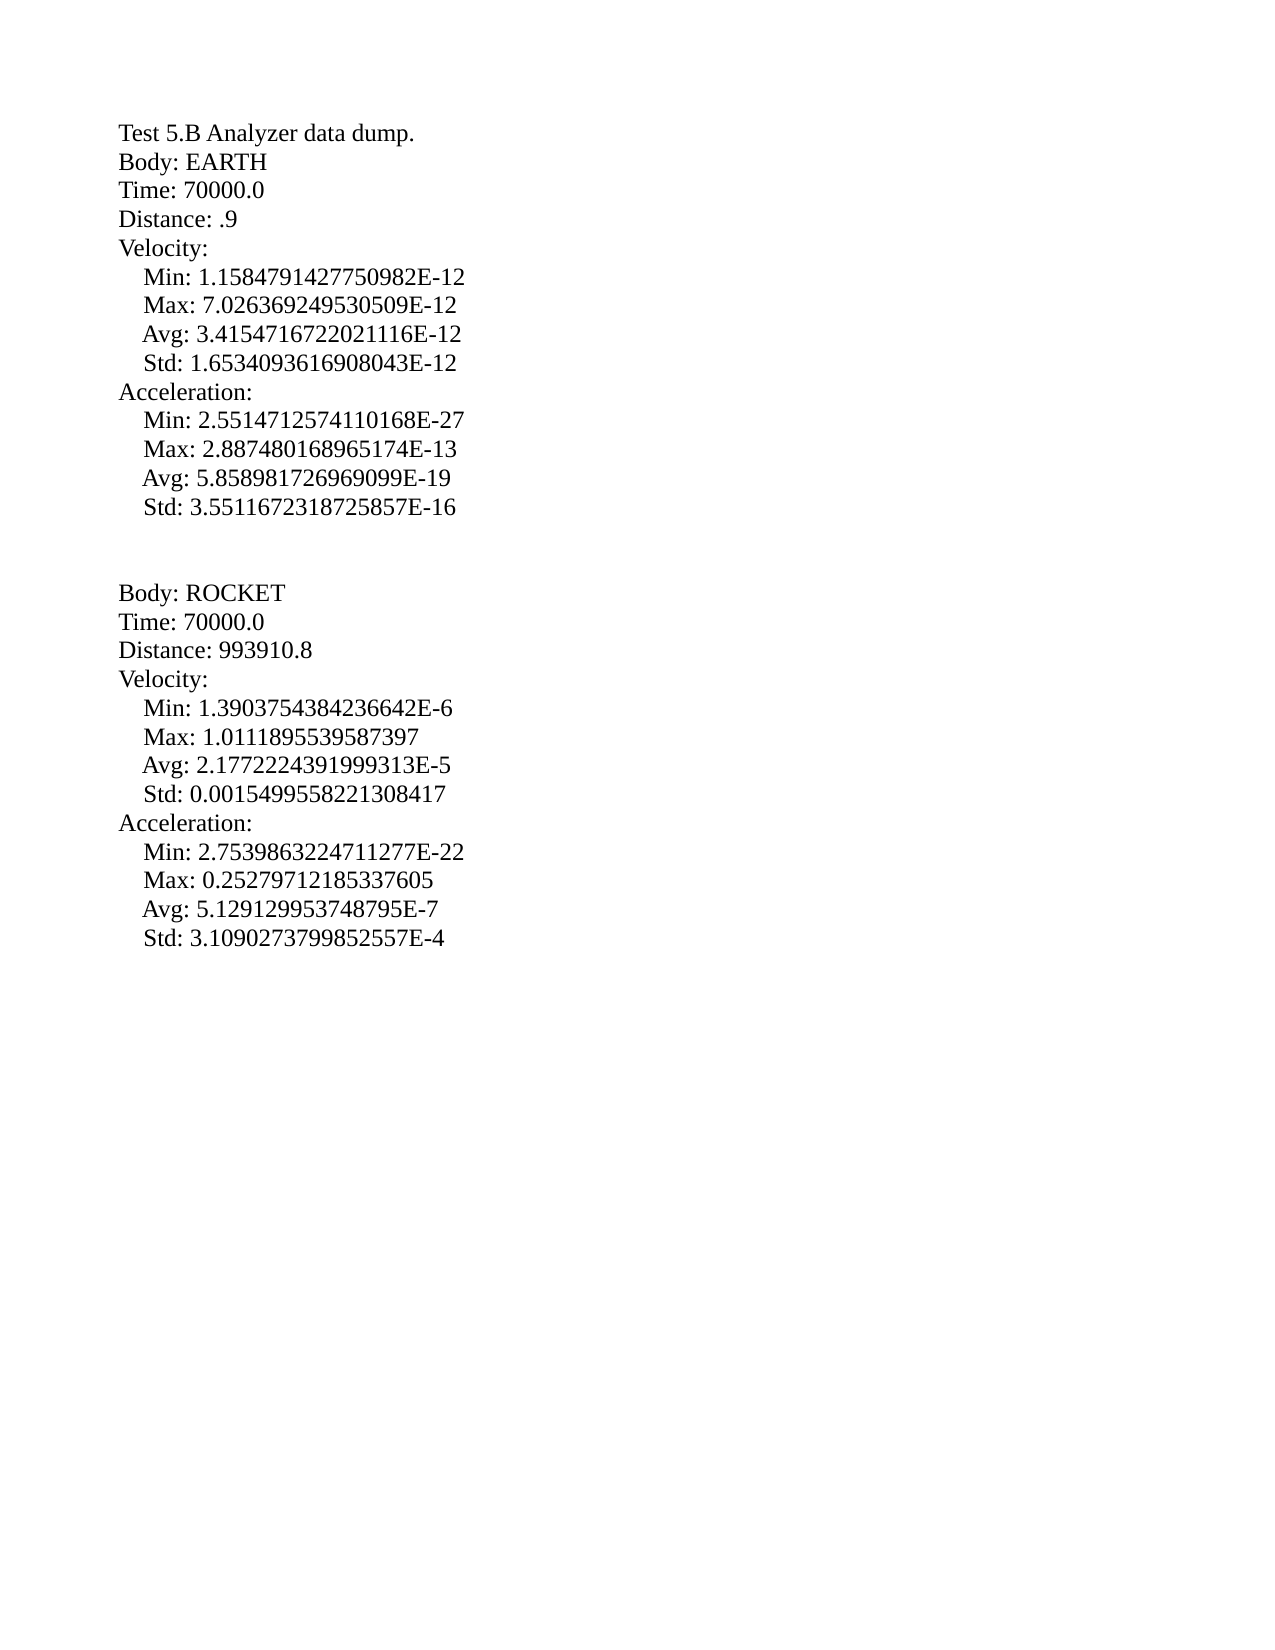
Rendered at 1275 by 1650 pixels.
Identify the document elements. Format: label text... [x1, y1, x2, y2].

text Min: 1.1584791427750982E-12 [118, 262, 1157, 291]
text Velocity: [118, 664, 1157, 693]
text Min: 2.7539863224711277E-22 [118, 837, 1157, 866]
text Min: 1.3903754384236642E-6 [118, 693, 1157, 722]
text Max: 2.887480168965174E-13 [118, 434, 1157, 463]
text Max: 1.0111895539587397 [118, 722, 1157, 751]
text Std: 1.6534093616908043E-12 [118, 348, 1157, 377]
text Min: 2.5514712574110168E-27 [118, 406, 1157, 434]
text Distance: .9 [118, 204, 1157, 233]
text Max: 7.026369249530509E-12 [118, 291, 1157, 319]
text Avg: 5.129129953748795E-7 [118, 894, 1157, 923]
text Std: 0.0015499558221308417 [118, 779, 1157, 808]
text Acceleration: [118, 377, 1157, 406]
text Time: 70000.0 [118, 607, 1157, 636]
text Body: ROCKET [118, 578, 1157, 607]
text Time: 70000.0 [118, 176, 1157, 204]
text Std: 3.5511672318725857E-16 [118, 492, 1157, 521]
text Std: 3.1090273799852557E-4 [118, 923, 1157, 952]
text Avg: 2.1772224391999313E-5 [118, 751, 1157, 779]
text Velocity: [118, 233, 1157, 262]
text Max: 0.25279712185337605 [118, 866, 1157, 894]
text Distance: 993910.8 [118, 636, 1157, 664]
text Body: EARTH [118, 147, 1157, 176]
text Acceleration: [118, 808, 1157, 837]
text Avg: 3.4154716722021116E-12 [118, 319, 1157, 348]
text Avg: 5.858981726969099E-19 [118, 463, 1157, 492]
text Test 5.B Analyzer data dump. [118, 118, 1157, 147]
